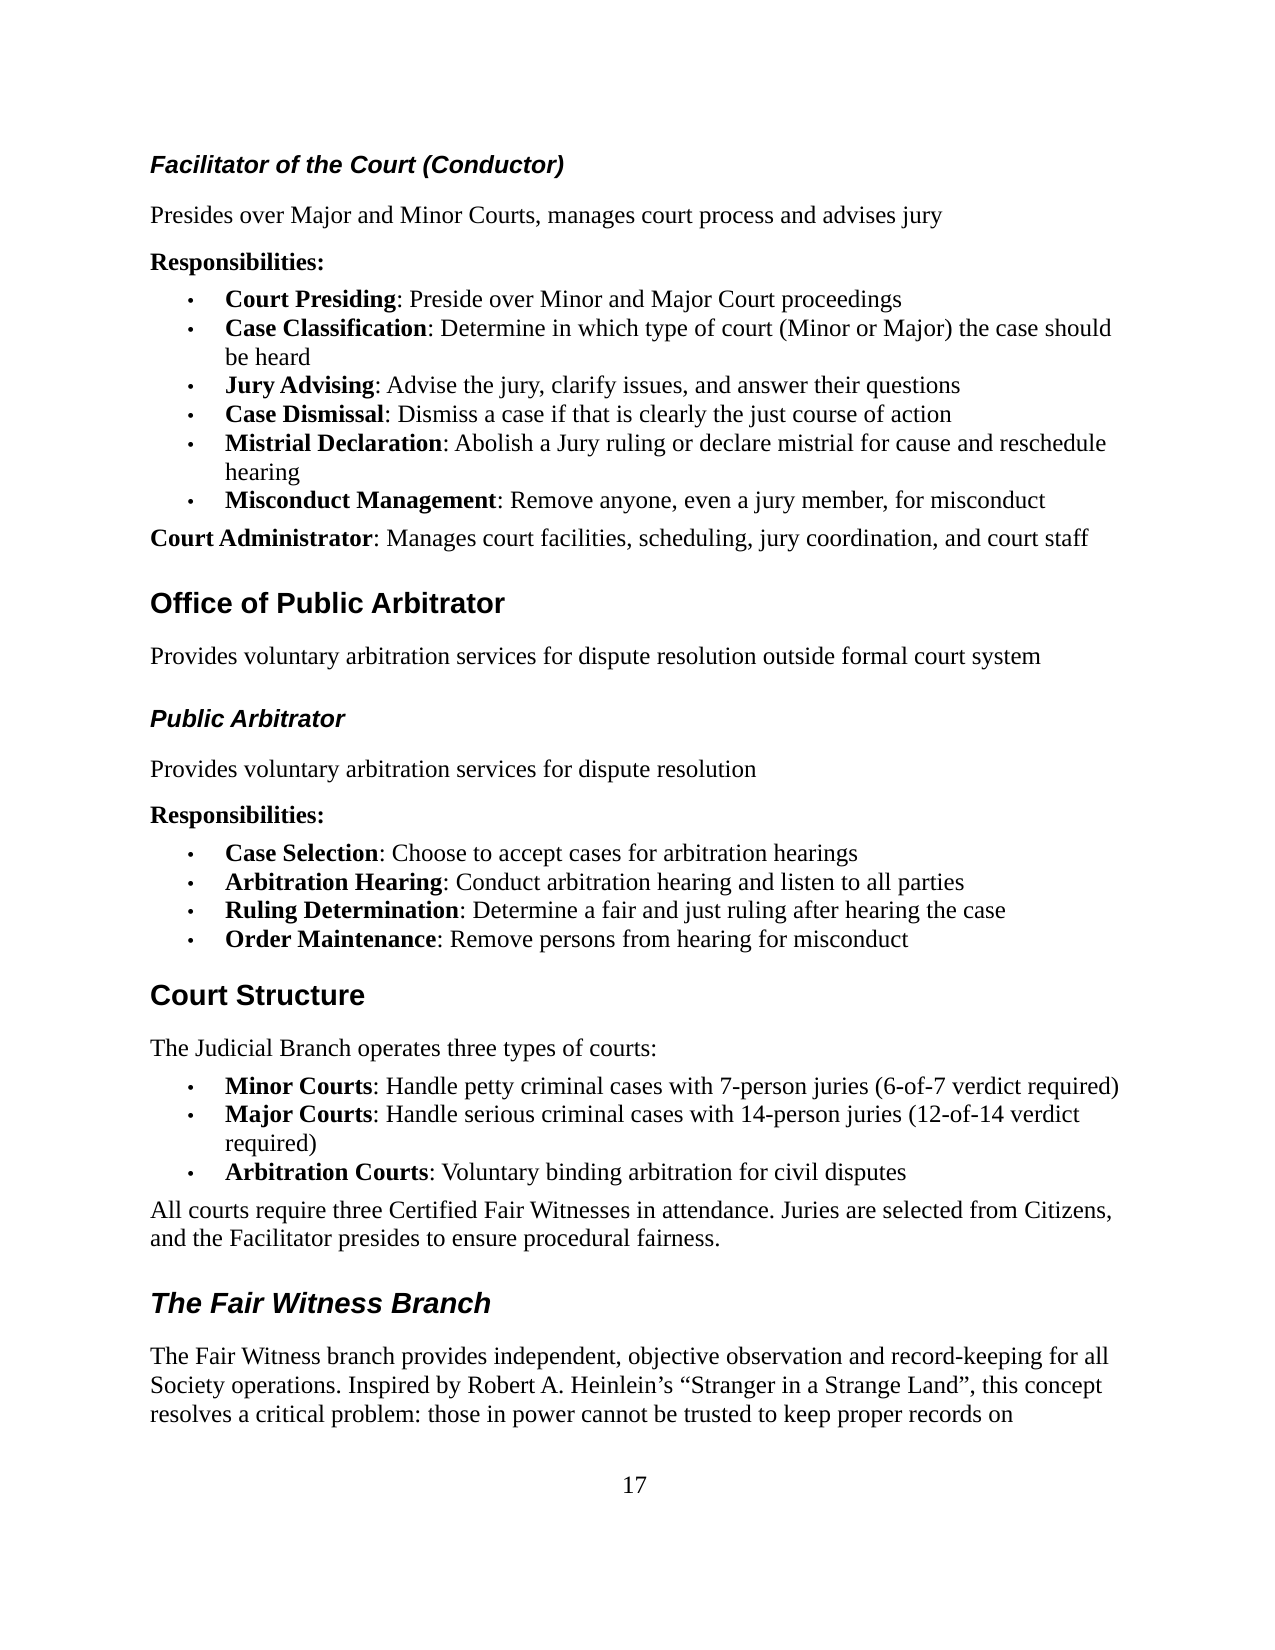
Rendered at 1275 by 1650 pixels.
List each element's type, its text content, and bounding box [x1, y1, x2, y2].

list Minor Courts: Handle petty criminal cases with 7-person juries (6-of-7 verdict required) [187, 1071, 1125, 1099]
text The Judicial Branch operates three types of courts: [150, 1033, 1125, 1062]
list Major Courts: Handle serious criminal cases with 14-person juries (12-of-14 verdict required) [187, 1099, 1125, 1157]
list Arbitration Hearing: Conduct arbitration hearing and listen to all parties [187, 867, 1125, 896]
text Presides over Major and Minor Courts, manages court process and advises jury [150, 200, 1125, 229]
subtitle The Fair Witness Branch [150, 1286, 1125, 1320]
list Case Dismissal: Dismiss a case if that is clearly the just course of action [187, 399, 1125, 428]
list Arbitration Courts: Voluntary binding arbitration for civil disputes [187, 1157, 1125, 1186]
text Court Administrator: Manages court facilities, scheduling, jury coordination, and court staff [150, 523, 1125, 552]
text Provides voluntary arbitration services for dispute resolution outside formal court system [150, 641, 1125, 670]
text The Fair Witness branch provides independent, objective observation and record-keeping for all Society operations. Inspired by Robert A. Heinlein’s “Stranger in a Strange Land”, this concept resolves a critical problem: those in power cannot be trusted to keep proper records on [150, 1341, 1125, 1427]
list Mistrial Declaration: Abolish a Jury ruling or declare mistrial for cause and reschedule hearing [187, 428, 1125, 486]
list Misconduct Management: Remove anyone, even a jury member, for misconduct [187, 486, 1125, 514]
subtitle Public Arbitrator [150, 704, 1125, 732]
text All courts require three Certified Fair Witnesses in attendance. Juries are selected from Citizens, and the Facilitator presides to ensure procedural fairness. [150, 1195, 1125, 1252]
text Responsibilities: [150, 247, 1125, 275]
list Court Presiding: Preside over Minor and Major Court proceedings [187, 284, 1125, 313]
list Case Classification: Determine in which type of court (Minor or Major) the case should be heard [187, 313, 1125, 371]
subtitle Office of Public Arbitrator [150, 586, 1125, 619]
text Responsibilities: [150, 800, 1125, 829]
list Order Maintenance: Remove persons from hearing for misconduct [187, 924, 1125, 953]
subtitle Court Structure [150, 978, 1125, 1012]
list Jury Advising: Advise the jury, clarify issues, and answer their questions [187, 371, 1125, 399]
list Ruling Determination: Determine a fair and just ruling after hearing the case [187, 896, 1125, 924]
subtitle Facilitator of the Court (Conductor) [150, 150, 1125, 178]
list Case Selection: Choose to accept cases for arbitration hearings [187, 838, 1125, 867]
text Provides voluntary arbitration services for dispute resolution [150, 754, 1125, 782]
